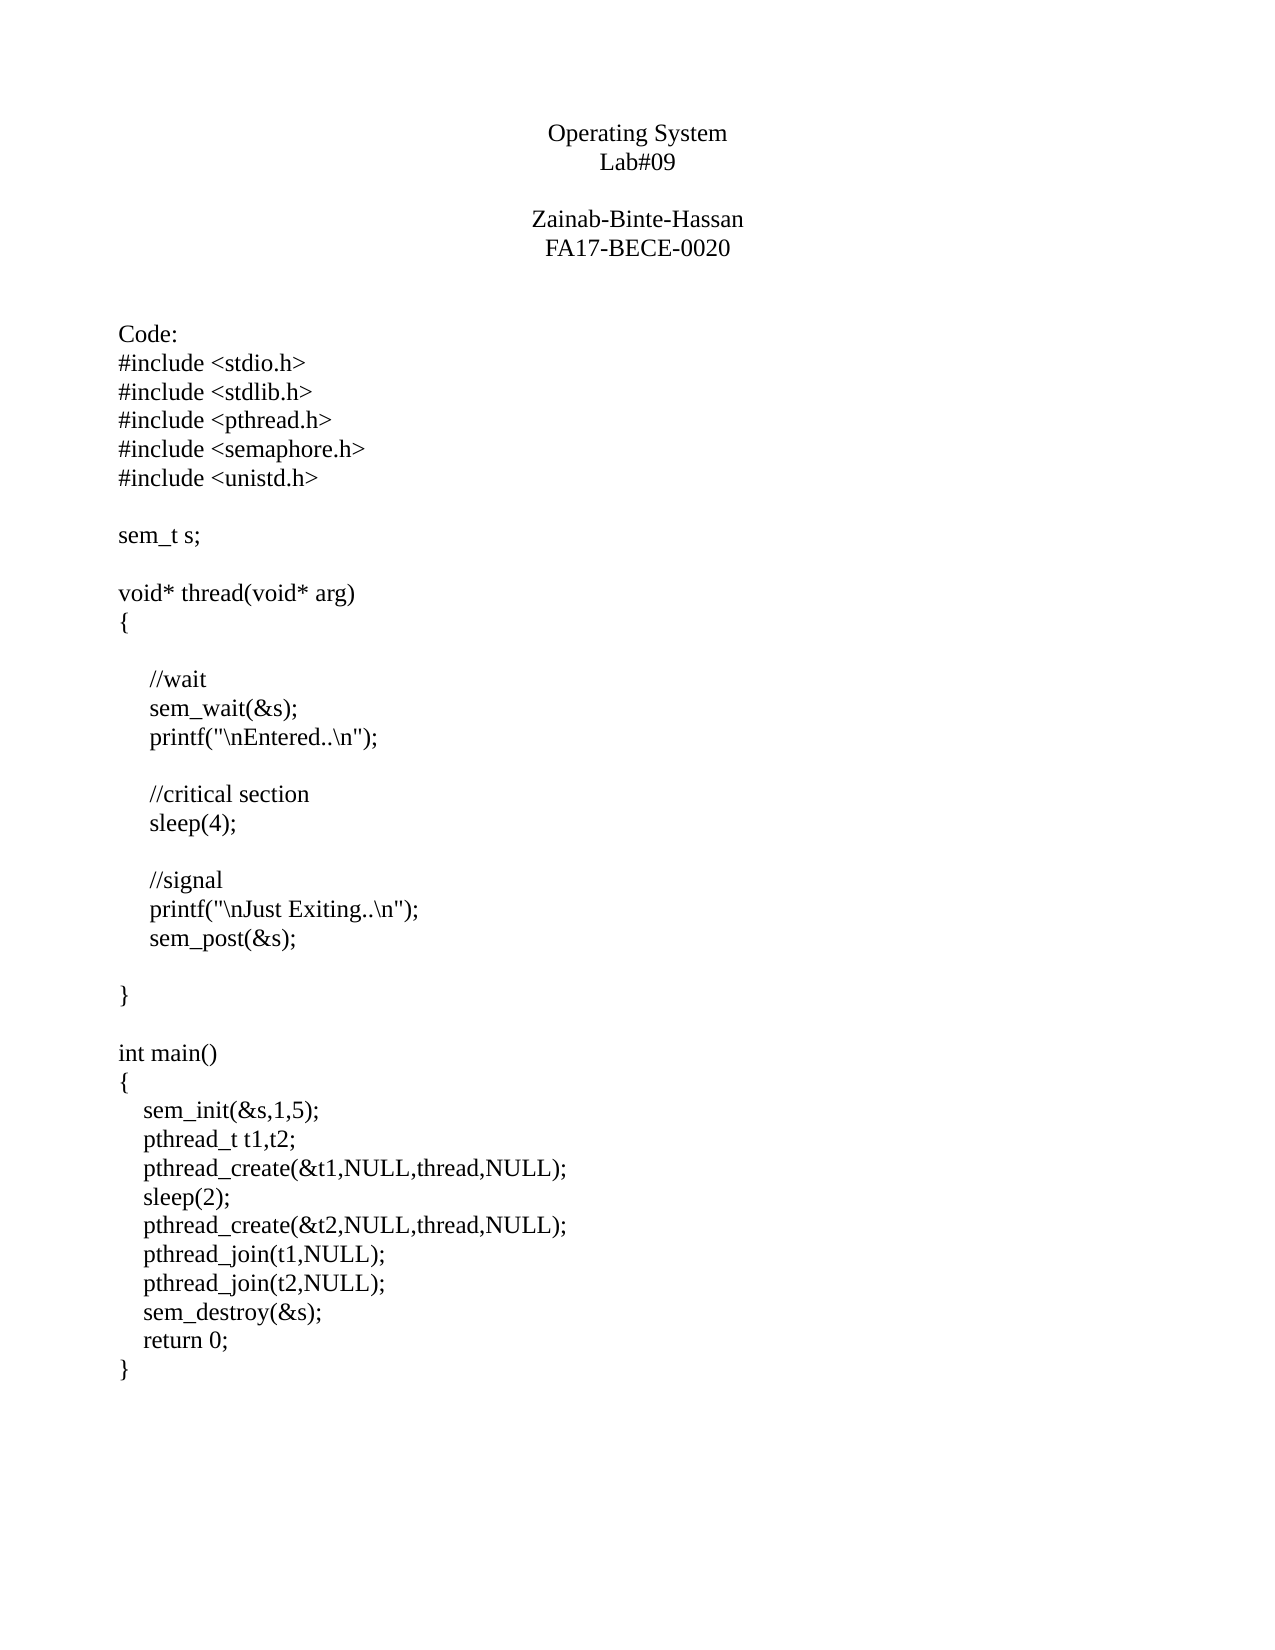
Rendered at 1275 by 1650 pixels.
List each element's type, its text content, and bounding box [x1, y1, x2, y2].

text return 0; [118, 1326, 1157, 1354]
text { [118, 1067, 1157, 1096]
text pthread_create(&t1,NULL,thread,NULL); [118, 1153, 1157, 1182]
text #include <pthread.h> [118, 406, 1157, 434]
text pthread_create(&t2,NULL,thread,NULL); [118, 1211, 1157, 1239]
text FA17-BECE-0020 [118, 233, 1157, 262]
text sleep(2); [118, 1182, 1157, 1211]
text sleep(4); [118, 808, 1157, 837]
text printf("\nEntered..\n"); [118, 722, 1157, 751]
text Operating System [118, 118, 1157, 147]
text #include <stdio.h> [118, 348, 1157, 377]
text int main() [118, 1038, 1157, 1067]
text Code: [118, 319, 1157, 348]
text //signal [118, 866, 1157, 894]
text //critical section [118, 779, 1157, 808]
text Lab#09 [118, 147, 1157, 176]
text sem_destroy(&s); [118, 1297, 1157, 1326]
text #include <stdlib.h> [118, 377, 1157, 406]
text } [118, 981, 1157, 1009]
text } [118, 1354, 1157, 1383]
text #include <semaphore.h> [118, 434, 1157, 463]
text sem_init(&s,1,5); [118, 1096, 1157, 1124]
text printf("\nJust Exiting..\n"); [118, 894, 1157, 923]
text sem_post(&s); [118, 923, 1157, 952]
text sem_wait(&s); [118, 693, 1157, 722]
text Zainab-Binte-Hassan [118, 204, 1157, 233]
text pthread_join(t2,NULL); [118, 1268, 1157, 1297]
text #include <unistd.h> [118, 463, 1157, 492]
text pthread_join(t1,NULL); [118, 1239, 1157, 1268]
text { [118, 607, 1157, 636]
text void* thread(void* arg) [118, 578, 1157, 607]
text //wait [118, 664, 1157, 693]
text pthread_t t1,t2; [118, 1124, 1157, 1153]
text sem_t s; [118, 521, 1157, 549]
